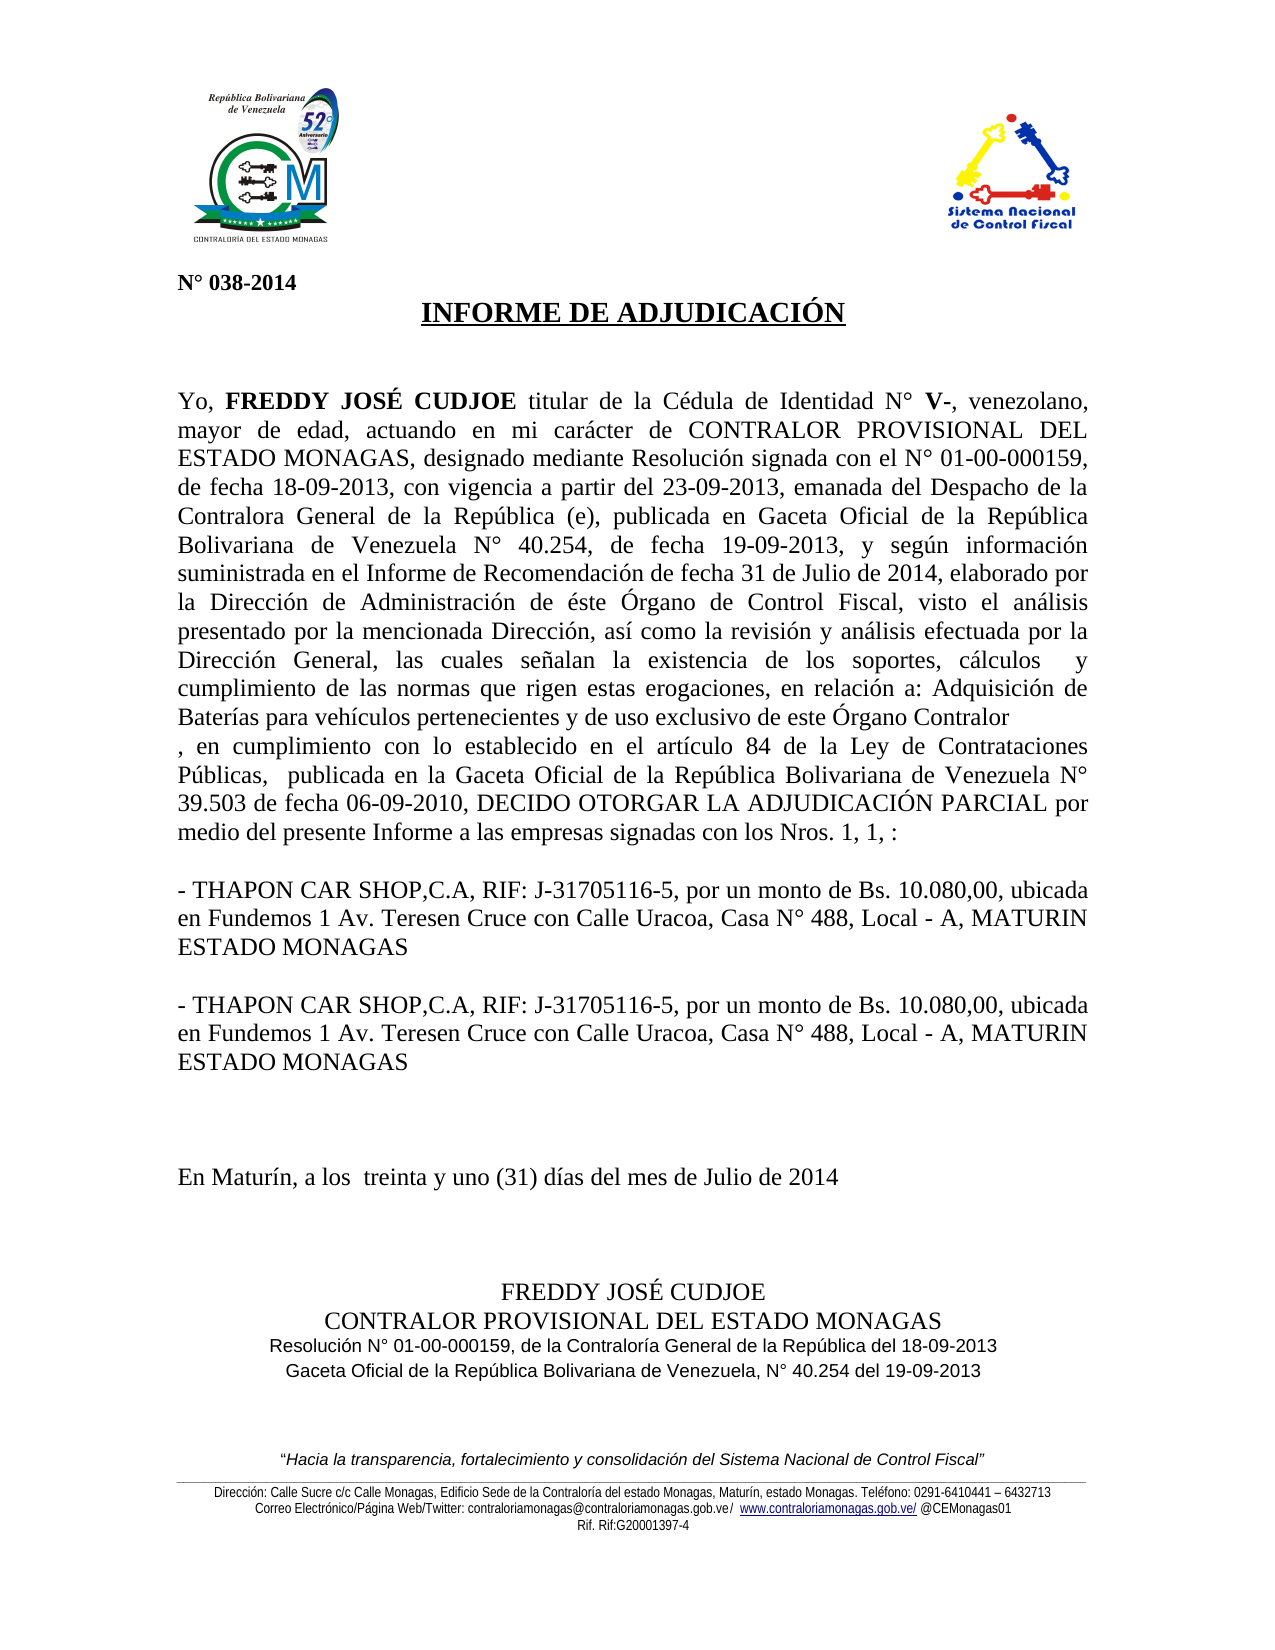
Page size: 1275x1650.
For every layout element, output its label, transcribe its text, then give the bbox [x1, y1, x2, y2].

picture [941, 107, 1088, 235]
text Gaceta Oficial de la República Bolivariana de Venezuela, N° 40.254 del 19-09-2013 [177, 1356, 1089, 1381]
text Yo, FREDDY JOSÉ CUDJOE titular de la Cédula de Identidad N° V-, venezolano, mayor de edad, actuando en mi carácter de CONTRALOR PROVISIONAL DEL ESTADO MONAGAS, designado mediante Resolución signada con el N° 01-00-000159, de fecha 18-09-2013, con vigencia a partir del 23-09-2013, emanada del Despacho de la Contralora General de la República (e), publicada en Gaceta Oficial de la República Bolivariana de Venezuela N° 40.254, de fecha 19-09-2013, y según información suministrada en el Informe de Recomendación de fecha 31 de Julio de 2014, elaborado por la Dirección de Administración de éste Órgano de Control Fiscal, visto el análisis presentado por la mencionada Dirección, así como la revisión y análisis efectuada por la Dirección General, las cuales señalan la existencia de los soportes, cálculos y cumplimiento de las normas que rigen estas erogaciones, en relación a: Adquisición de Baterías para vehículos pertenecientes y de uso exclusivo de este Órgano Contralor , en cumplimiento con lo establecido en el artículo 84 de la Ley de Contrataciones Públicas, publicada en la Gaceta Oficial de la República Bolivariana de Venezuela N° 39.503 de fecha 06-09-2010, DECIDO OTORGAR LA ADJUDICACIÓN PARCIAL por medio del presente Informe a las empresas signadas con los Nros. 1, 1, : [177, 386, 1089, 846]
text CONTRALOR PROVISIONAL DEL ESTADO MONAGAS [177, 1306, 1089, 1335]
text En Maturín, a los treinta y uno (31) días del mes de Julio de 2014 [177, 1162, 1089, 1191]
text INFORME DE ADJUDICACIÓN [177, 295, 1089, 328]
text N° 038-2014 [177, 269, 1089, 295]
picture [169, 72, 363, 258]
text FREDDY JOSÉ CUDJOE [177, 1277, 1089, 1306]
text Resolución N° 01-00-000159, de la Contraloría General de la República del 18-09-2013 [177, 1335, 1089, 1356]
text - THAPON CAR SHOP,C.A, RIF: J-31705116-5, por un monto de Bs. 10.080,00, ubicada en Fundemos 1 Av. Teresen Cruce con Calle Uracoa, Casa N° 488, Local - A, MATURIN ESTADO MONAGAS - THAPON CAR SHOP,C.A, RIF: J-31705116-5, por un monto de Bs. 10.080,00, ubicada en Fundemos 1 Av. Teresen Cruce con Calle Uracoa, Casa N° 488, Local - A, MATURIN ESTADO MONAGAS [177, 875, 1089, 1133]
